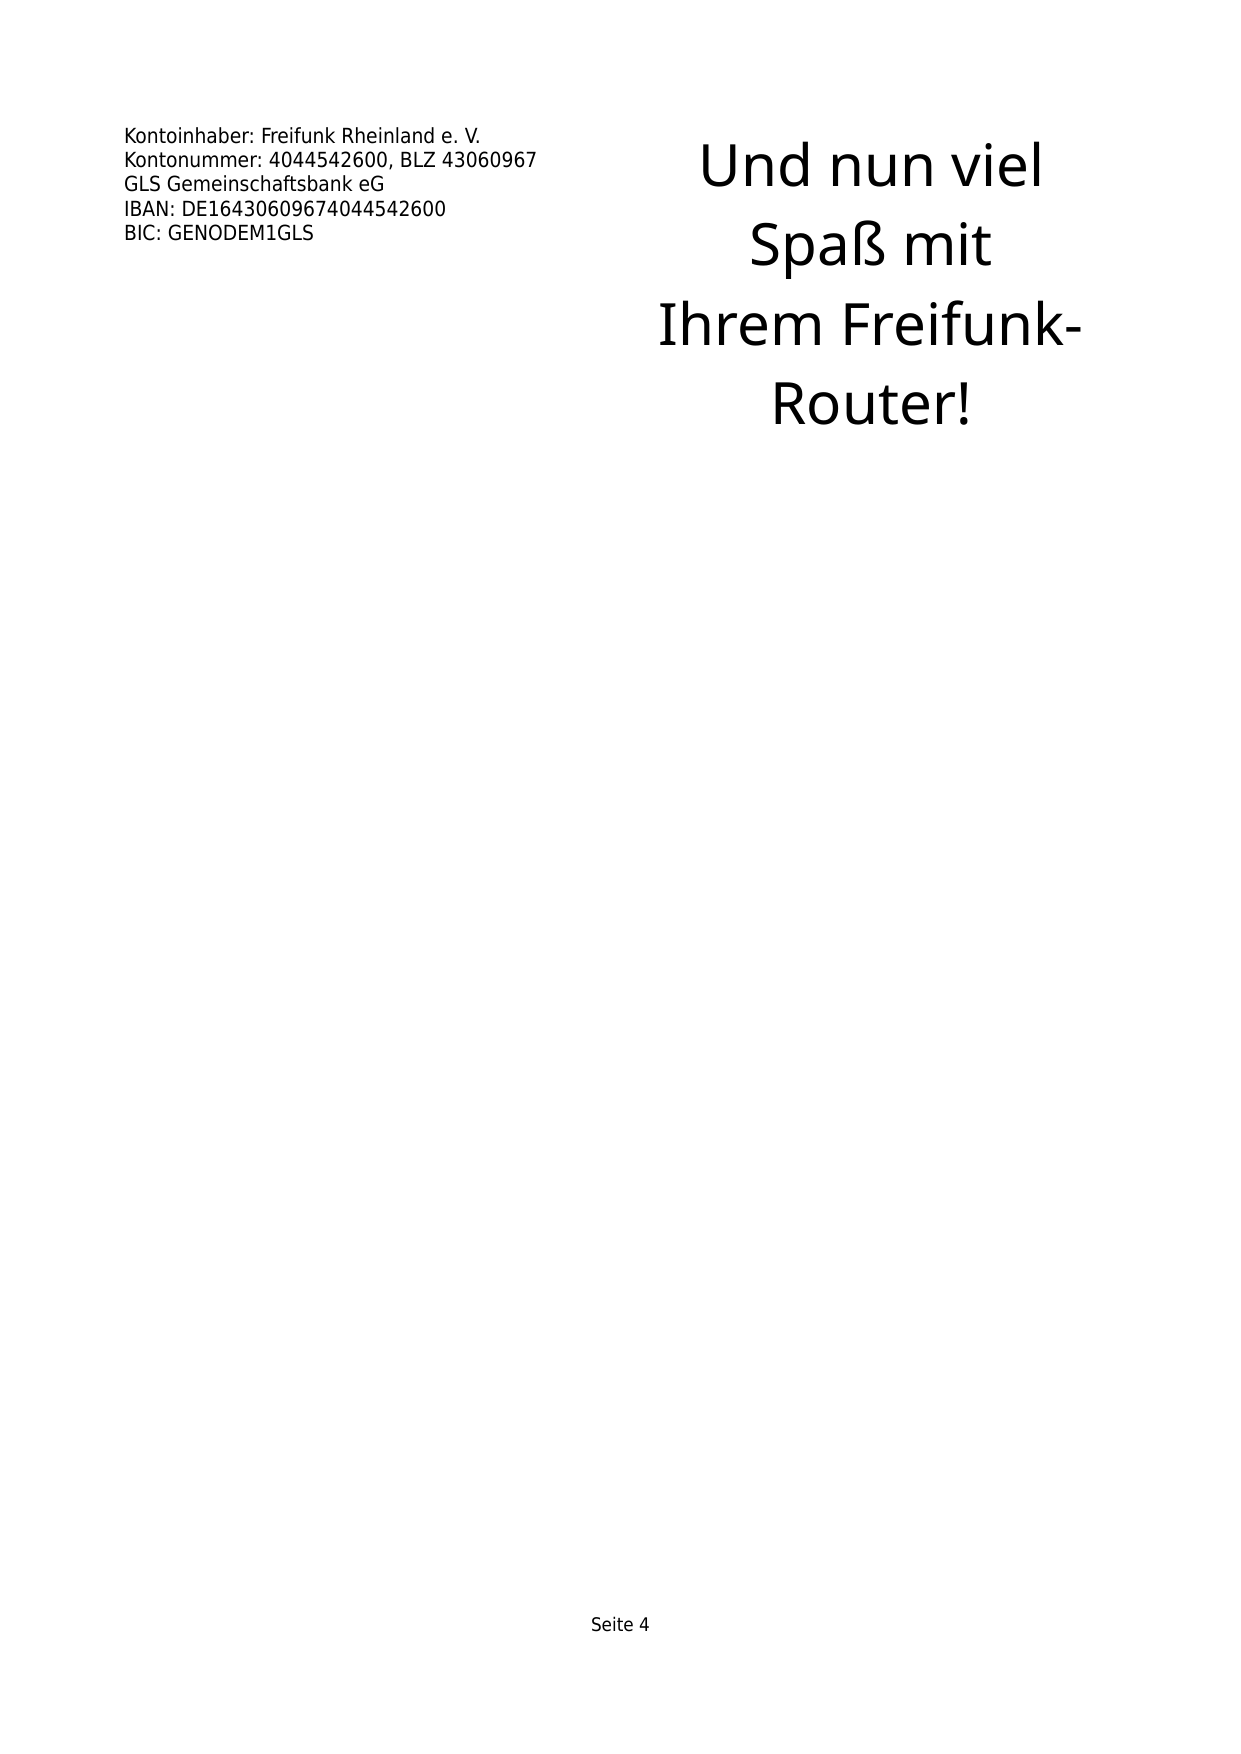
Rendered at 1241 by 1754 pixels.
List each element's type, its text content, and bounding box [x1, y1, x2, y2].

table_header Kontoinhaber: Freifunk Rheinland e. V. Kontonummer: 4044542600, BLZ 43060967 GLS Gemeinschaftsbank eG IBAN: DE16430609674044542600 BIC: GENODEM1GLS [118, 118, 620, 447]
table_header Und nun viel Spaß mit Ihrem Freifunk-Router! [620, 118, 1122, 447]
